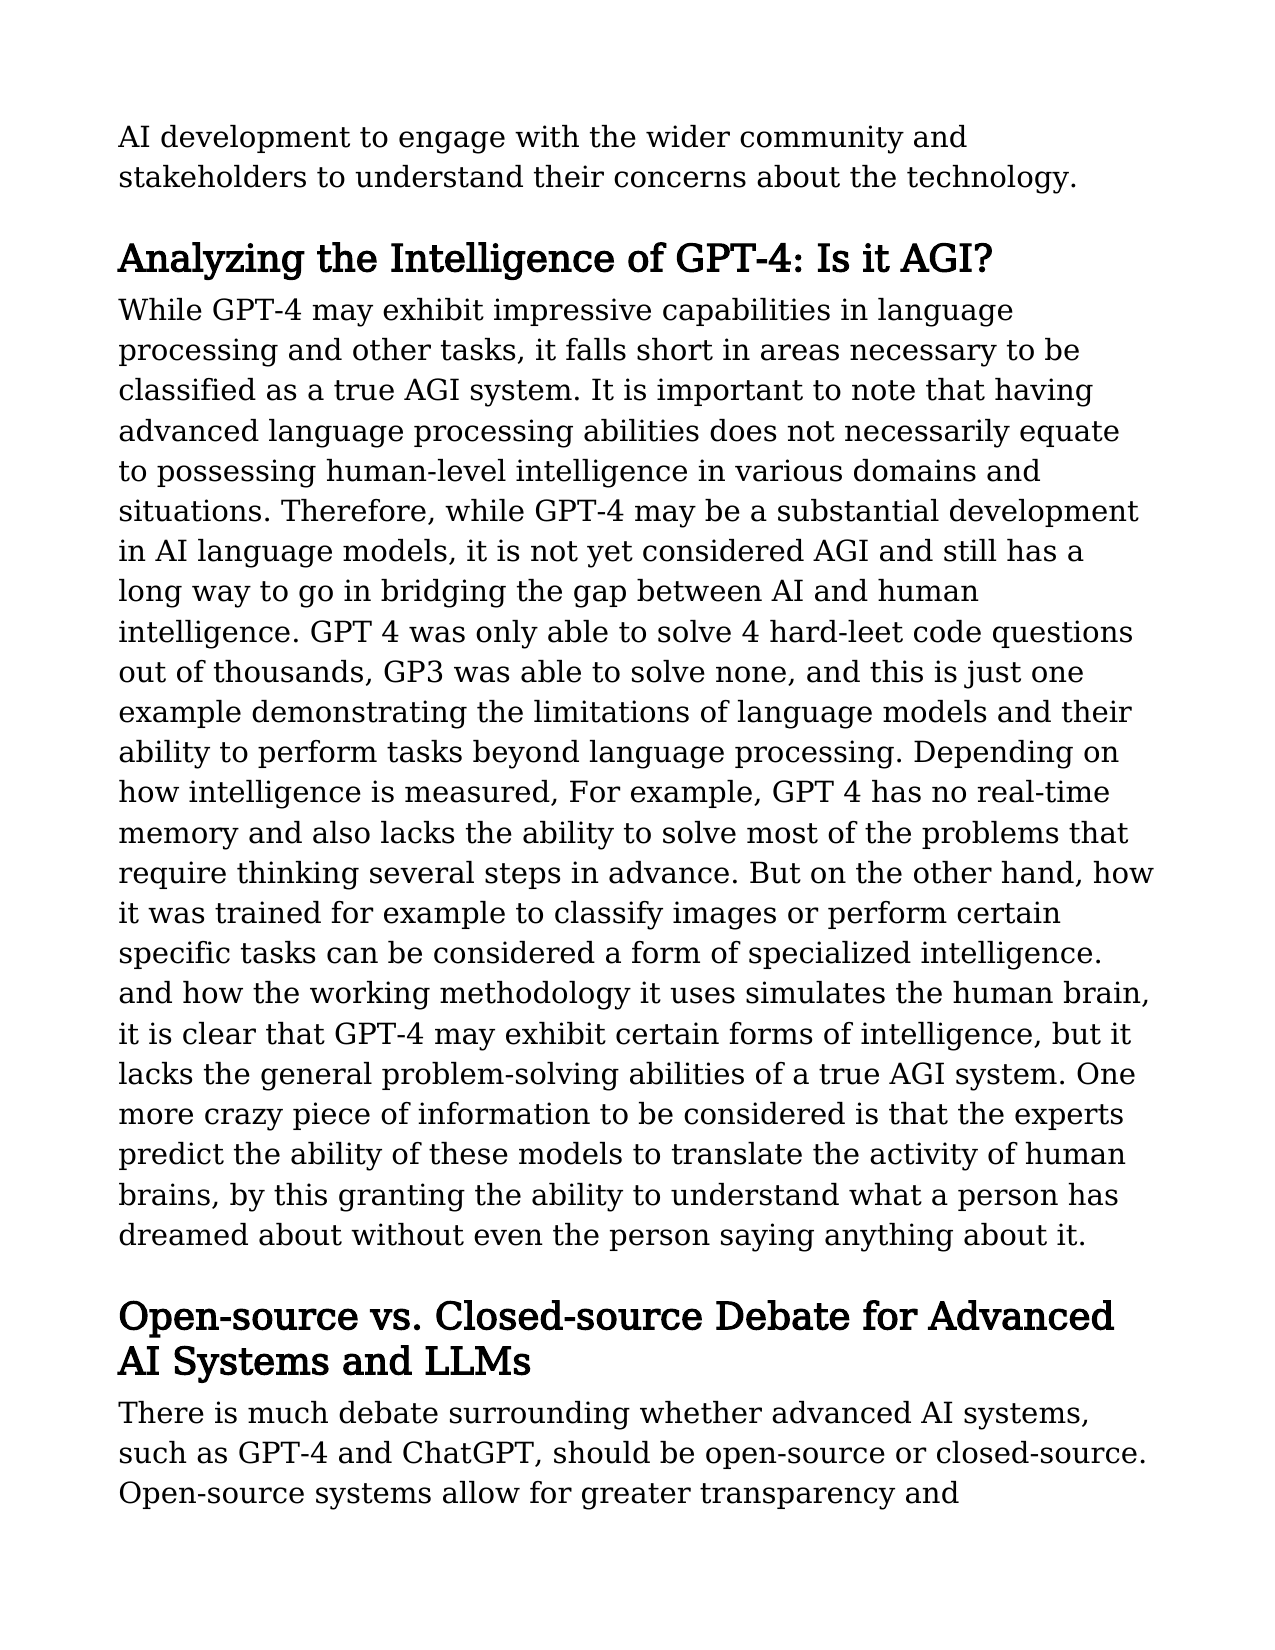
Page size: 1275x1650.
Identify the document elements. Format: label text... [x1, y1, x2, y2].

text AI development to engage with the wider community and stakeholders to understand their concerns about the technology. [118, 118, 1157, 193]
text There is much debate surrounding whether advanced AI systems, such as GPT-4 and ChatGPT, should be open-source or closed-source. Open-source systems allow for greater transparency and [118, 1394, 1157, 1510]
text While GPT-4 may exhibit impressive capabilities in language processing and other tasks, it falls short in areas necessary to be classified as a true AGI system. It is important to note that having advanced language processing abilities does not necessarily equate to possessing human-level intelligence in various domains and situations. Therefore, while GPT-4 may be a substantial development in AI language models, it is not yet considered AGI and still has a long way to go in bridging the gap between AI and human intelligence. GPT 4 was only able to solve 4 hard-leet code questions out of thousands, GP3 was able to solve none, and this is just one example demonstrating the limitations of language models and their ability to perform tasks beyond language processing. Depending on how intelligence is measured, For example, GPT 4 has no real-time memory and also lacks the ability to solve most of the problems that require thinking several steps in advance. But on the other hand, how it was trained for example to classify images or perform certain specific tasks can be considered a form of specialized intelligence. and how the working methodology it uses simulates the human brain, it is clear that GPT-4 may exhibit certain forms of intelligence, but it lacks the general problem-solving abilities of a true AGI system. One more crazy piece of information to be considered is that the experts predict the ability of these models to translate the activity of human brains, by this granting the ability to understand what a person has dreamed about without even the person saying anything about it. [118, 291, 1157, 1251]
subtitle Analyzing the Intelligence of GPT-4: Is it AGI? [118, 234, 1157, 279]
subtitle Open-source vs. Closed-source Debate for Advanced AI Systems and LLMs [118, 1292, 1157, 1382]
